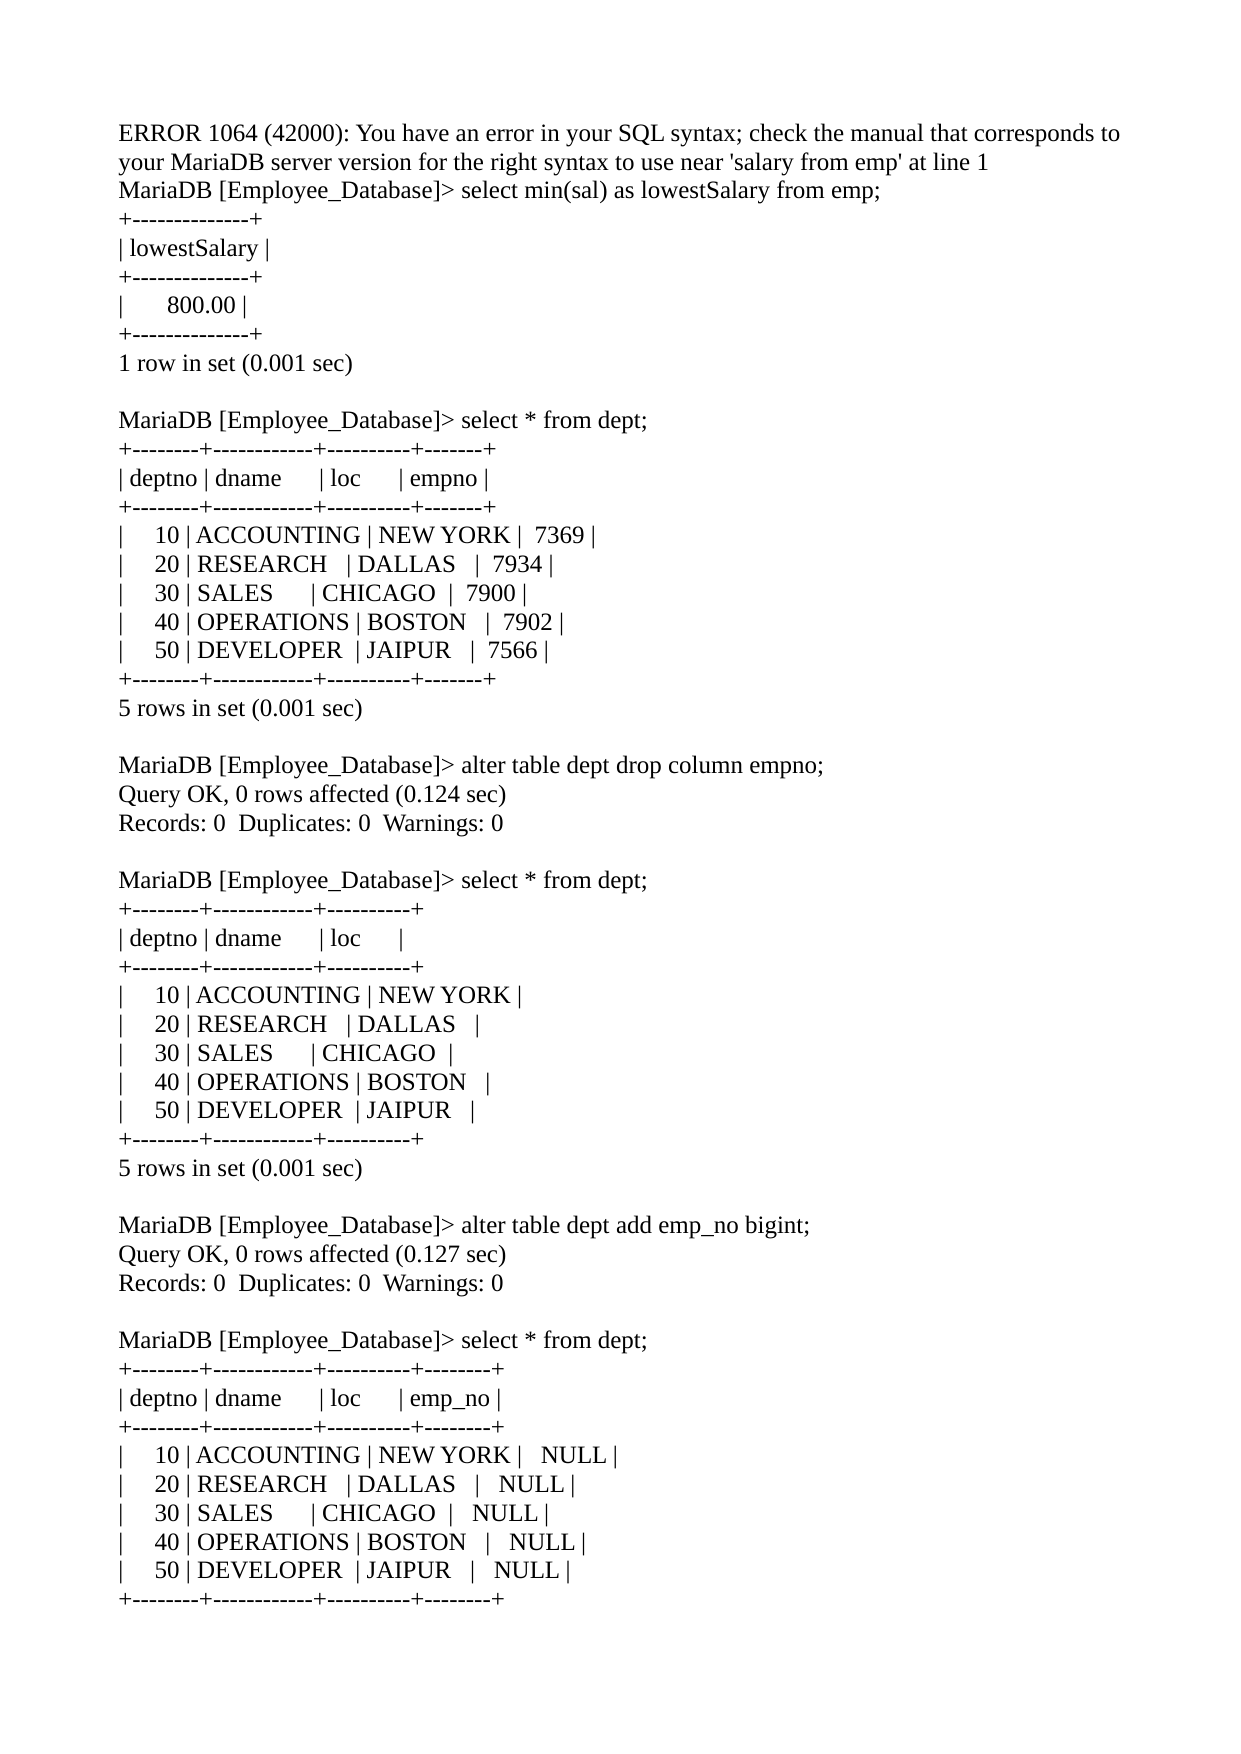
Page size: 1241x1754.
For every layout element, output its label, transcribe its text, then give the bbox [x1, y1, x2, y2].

text | 40 | OPERATIONS | BOSTON | NULL | [118, 1527, 1122, 1556]
text +--------+------------+----------+-------+ [118, 664, 1122, 693]
text MariaDB [Employee_Database]> select min(sal) as lowestSalary from emp; [118, 176, 1122, 204]
text +--------+------------+----------+-------+ [118, 434, 1122, 463]
text MariaDB [Employee_Database]> alter table dept drop column empno; [118, 751, 1122, 779]
text 5 rows in set (0.001 sec) [118, 693, 1122, 722]
text ERROR 1064 (42000): You have an error in your SQL syntax; check the manual that corresponds to your MariaDB server version for the right syntax to use near 'salary from emp' at line 1 [118, 118, 1122, 176]
text | 10 | ACCOUNTING | NEW YORK | NULL | [118, 1441, 1122, 1469]
text | 50 | DEVELOPER | JAIPUR | [118, 1096, 1122, 1124]
text | 20 | RESEARCH | DALLAS | NULL | [118, 1469, 1122, 1498]
text MariaDB [Employee_Database]> select * from dept; [118, 406, 1122, 434]
text | 50 | DEVELOPER | JAIPUR | 7566 | [118, 636, 1122, 664]
text +--------------+ [118, 262, 1122, 291]
text | 20 | RESEARCH | DALLAS | [118, 1009, 1122, 1038]
text +--------------+ [118, 204, 1122, 233]
text | 30 | SALES | CHICAGO | [118, 1038, 1122, 1067]
text MariaDB [Employee_Database]> select * from dept; [118, 1326, 1122, 1354]
text +--------+------------+----------+ [118, 1124, 1122, 1153]
text | 30 | SALES | CHICAGO | 7900 | [118, 578, 1122, 607]
text MariaDB [Employee_Database]> select * from dept; [118, 866, 1122, 894]
text | 20 | RESEARCH | DALLAS | 7934 | [118, 549, 1122, 578]
text +--------+------------+----------+--------+ [118, 1354, 1122, 1383]
text 5 rows in set (0.001 sec) [118, 1153, 1122, 1182]
text 1 row in set (0.001 sec) [118, 348, 1122, 377]
text +--------------+ [118, 319, 1122, 348]
text | deptno | dname | loc | emp_no | [118, 1383, 1122, 1412]
text +--------+------------+----------+ [118, 952, 1122, 981]
text | 800.00 | [118, 291, 1122, 319]
text Records: 0 Duplicates: 0 Warnings: 0 [118, 808, 1122, 837]
text +--------+------------+----------+ [118, 894, 1122, 923]
text +--------+------------+----------+--------+ [118, 1584, 1122, 1613]
text | deptno | dname | loc | [118, 923, 1122, 952]
text Query OK, 0 rows affected (0.127 sec) [118, 1239, 1122, 1268]
text | 30 | SALES | CHICAGO | NULL | [118, 1498, 1122, 1527]
text | 40 | OPERATIONS | BOSTON | [118, 1067, 1122, 1096]
text Records: 0 Duplicates: 0 Warnings: 0 [118, 1268, 1122, 1297]
text | 10 | ACCOUNTING | NEW YORK | [118, 981, 1122, 1009]
text +--------+------------+----------+--------+ [118, 1412, 1122, 1441]
text +--------+------------+----------+-------+ [118, 492, 1122, 521]
text | deptno | dname | loc | empno | [118, 463, 1122, 492]
text Query OK, 0 rows affected (0.124 sec) [118, 779, 1122, 808]
text | lowestSalary | [118, 233, 1122, 262]
text MariaDB [Employee_Database]> alter table dept add emp_no bigint; [118, 1211, 1122, 1239]
text | 10 | ACCOUNTING | NEW YORK | 7369 | [118, 521, 1122, 549]
text | 50 | DEVELOPER | JAIPUR | NULL | [118, 1556, 1122, 1584]
text | 40 | OPERATIONS | BOSTON | 7902 | [118, 607, 1122, 636]
